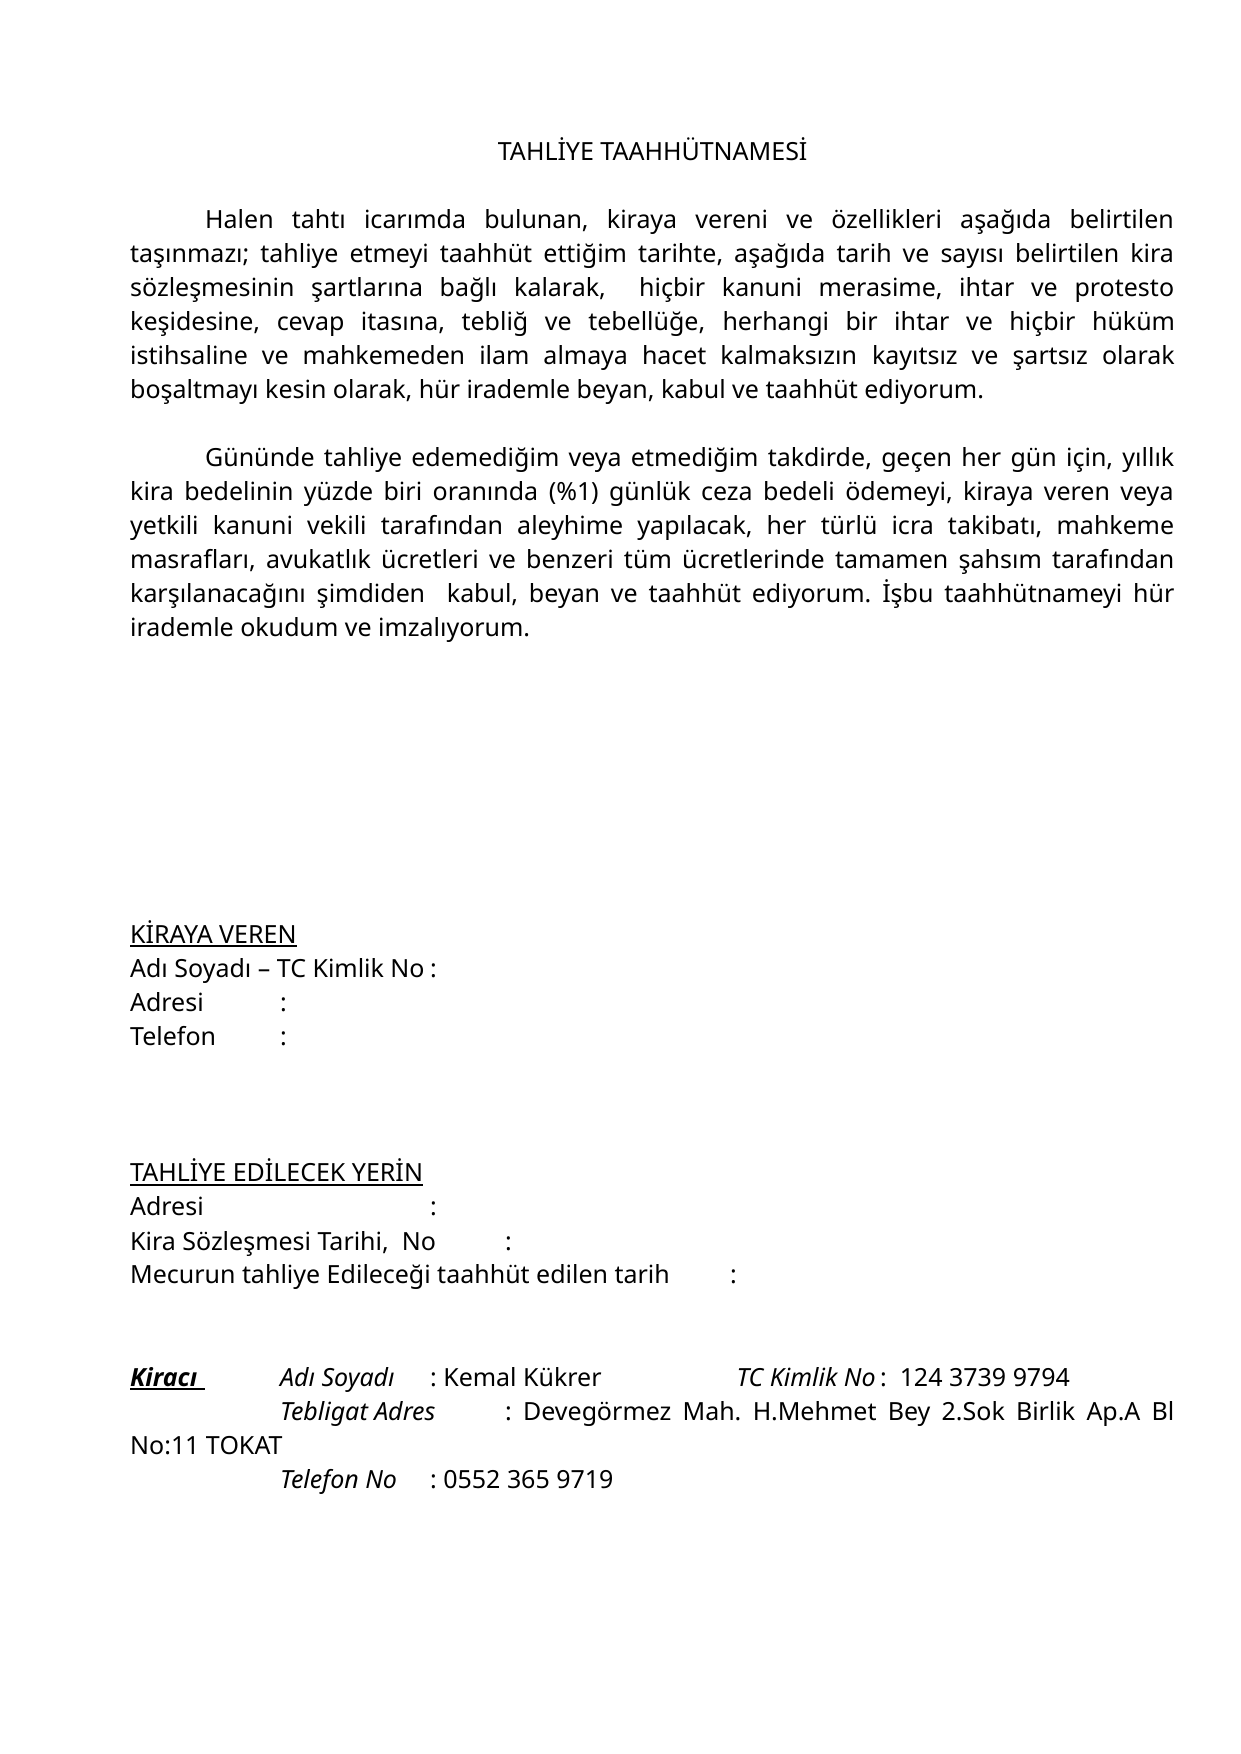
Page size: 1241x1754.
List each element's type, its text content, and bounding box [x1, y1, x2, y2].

text Adresi : [130, 985, 1175, 1019]
text Mecurun tahliye Edileceği taahhüt edilen tarih : [130, 1257, 1175, 1291]
text Adresi : [130, 1189, 1175, 1223]
text Tebligat Adres : Devegörmez Mah. H.Mehmet Bey 2.Sok Birlik Ap.A Bl No:11 TOKAT [130, 1393, 1175, 1462]
text Halen tahtı icarımda bulunan, kiraya vereni ve özellikleri aşağıda belirtilen taşınmazı; tahliye etmeyi taahhüt ettiğim tarihte, aşağıda tarih ve sayısı belirtilen kira sözleşmesinin şartlarına bağlı kalarak, hiçbir kanuni merasime, ihtar ve protesto keşidesine, cevap itasına, tebliğ ve tebellüğe, herhangi bir ihtar ve hiçbir hüküm istihsaline ve mahkemeden ilam almaya hacet kalmaksızın kayıtsız ve şartsız olarak boşaltmayı kesin olarak, hür irademle beyan, kabul ve taahhüt ediyorum. [130, 201, 1175, 406]
text TAHLİYE TAAHHÜTNAMESİ [130, 133, 1175, 167]
text Kira Sözleşmesi Tarihi, No : [130, 1223, 1175, 1257]
text Adı Soyadı – TC Kimlik No : [130, 951, 1175, 985]
text KİRAYA VEREN [130, 917, 1175, 951]
text Telefon : [130, 1019, 1175, 1053]
text Gününde tahliye edemediğim veya etmediğim takdirde, geçen her gün için, yıllık kira bedelinin yüzde biri oranında (%1) günlük ceza bedeli ödemeyi, kiraya veren veya yetkili kanuni vekili tarafından aleyhime yapılacak, her türlü icra takibatı, mahkeme masrafları, avukatlık ücretleri ve benzeri tüm ücretlerinde tamamen şahsım tarafından karşılanacağını şimdiden kabul, beyan ve taahhüt ediyorum. İşbu taahhütnameyi hür irademle okudum ve imzalıyorum. [130, 440, 1175, 644]
text TAHLİYE EDİLECEK YERİN [130, 1155, 1175, 1189]
text Telefon No : 0552 365 9719 [130, 1462, 1175, 1496]
text Kiracı Adı Soyadı : Kemal Kükrer TC Kimlik No : 124 3739 9794 [130, 1359, 1175, 1393]
